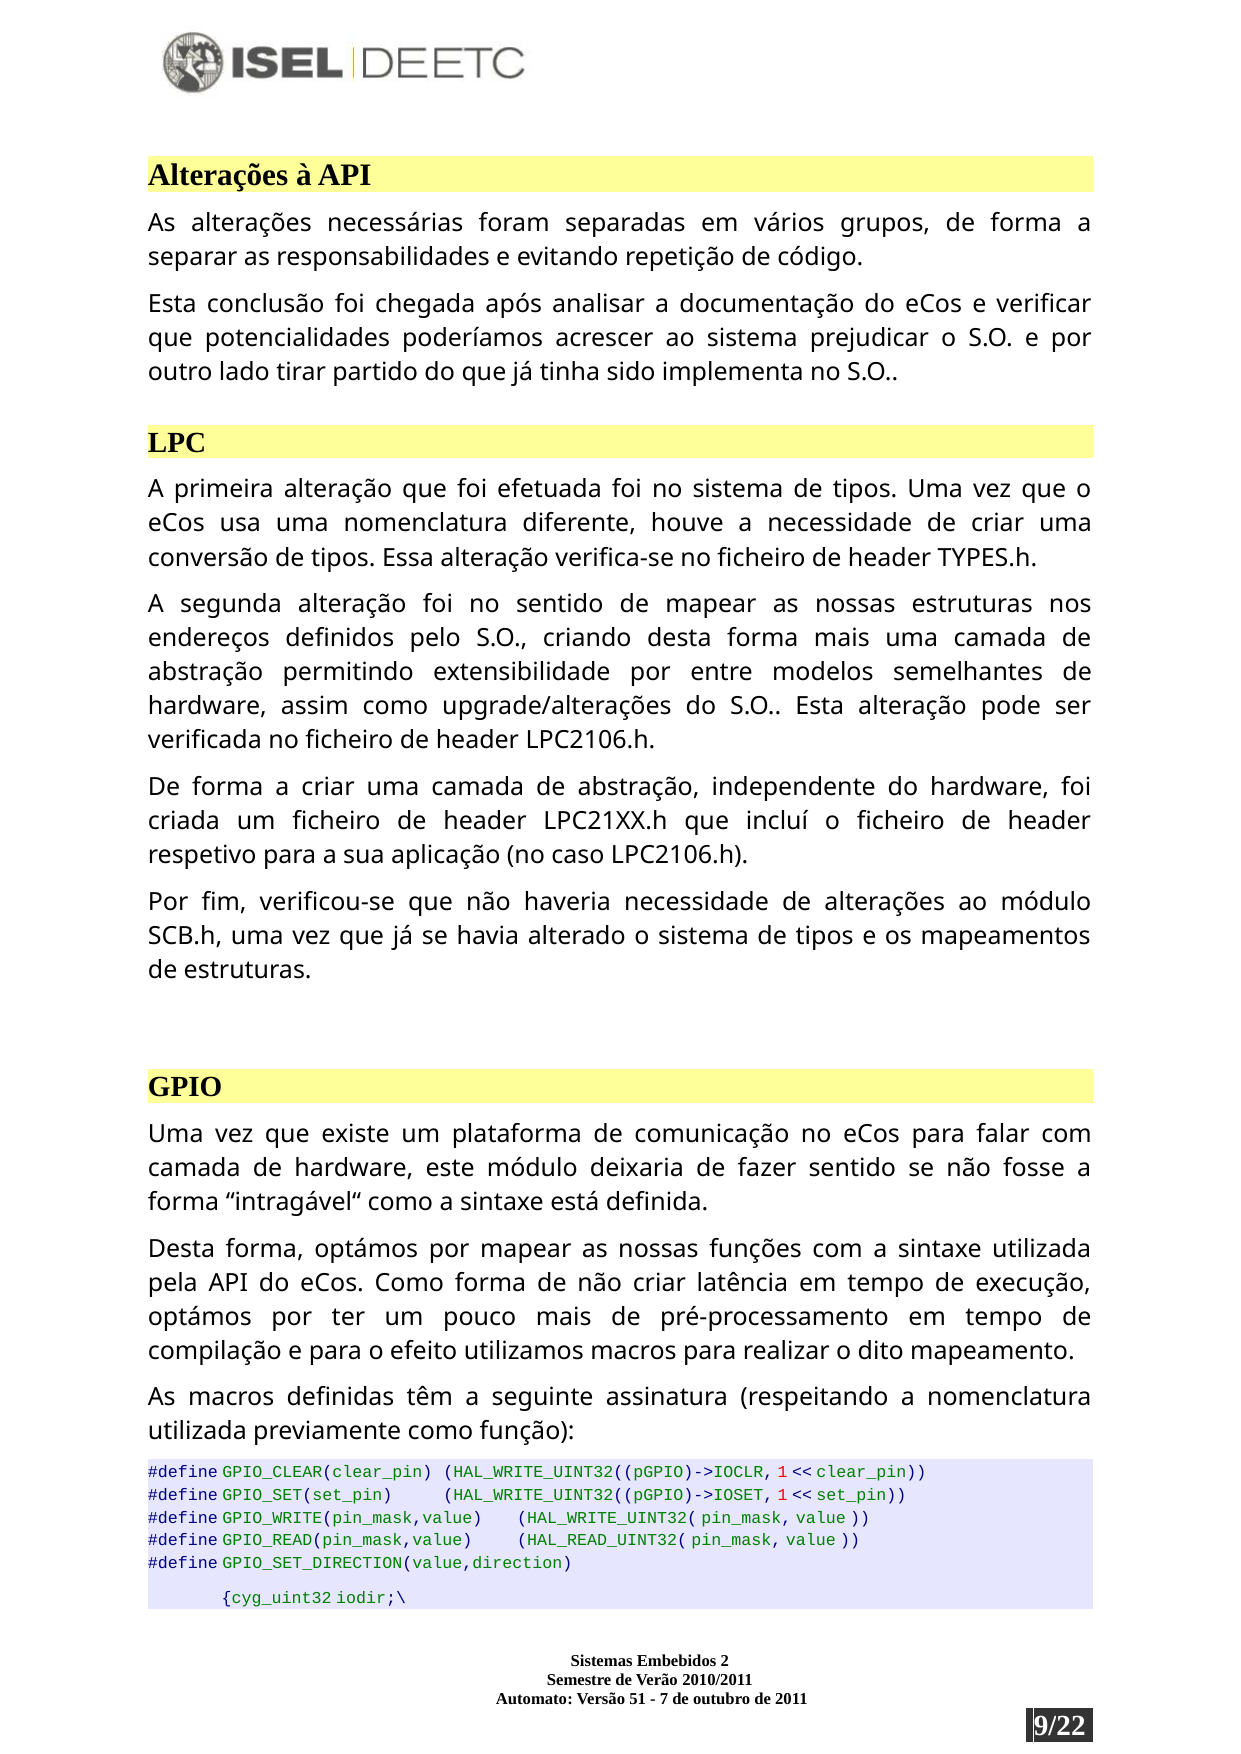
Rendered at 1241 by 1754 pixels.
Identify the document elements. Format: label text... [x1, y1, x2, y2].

text A segunda alteração foi no sentido de mapear as nossas estruturas nos endereços definidos pelo S.O., criando desta forma mais uma camada de abstração permitindo extensibilidade por entre modelos semelhantes de hardware, assim como upgrade/alterações do S.O.. Esta alteração pode ser verificada no ficheiro de header LPC2106.h. [148, 586, 1093, 756]
subtitle GPIO [148, 1069, 1093, 1103]
picture [153, 17, 555, 118]
text Por fim, verificou-se que não haveria necessidade de alterações ao módulo SCB.h, uma vez que já se havia alterado o sistema de tipos e os mapeamentos de estruturas. [148, 883, 1093, 985]
text {cyg_uint32 iodir;\ [148, 1586, 1093, 1609]
text De forma a criar uma camada de abstração, independente do hardware, foi criada um ficheiro de header LPC21XX.h que incluí o ficheiro de header respetivo para a sua aplicação (no caso LPC2106.h). [148, 768, 1093, 871]
text As macros definidas têm a seguinte assinatura (respeitando a nomenclatura utilizada previamente como função): [148, 1379, 1093, 1447]
subtitle Alterações à API [148, 156, 1093, 192]
subtitle LPC [148, 425, 1093, 458]
text #define GPIO_CLEAR(clear_pin) (HAL_WRITE_UINT32((pGPIO)->IOCLR, 1 << clear_pin)) #define GPIO_SET(set_pin) (HAL_WRITE_UINT32((pGPIO)->IOSET, 1 << set_pin)) #define GPIO_WRITE(pin_mask,value) (HAL_WRITE_UINT32( pin_mask, value )) #define GPIO_READ(pin_mask,value) (HAL_READ_UINT32( pin_mask, value )) #define GPIO_SET_DIRECTION(value,direction) [148, 1459, 1093, 1574]
text Desta forma, optámos por mapear as nossas funções com a sintaxe utilizada pela API do eCos. Como forma de não criar latência em tempo de execução, optámos por ter um pouco mais de pré-processamento em tempo de compilação e para o efeito utilizamos macros para realizar o dito mapeamento. [148, 1230, 1093, 1366]
text A primeira alteração que foi efetuada foi no sistema de tipos. Uma vez que o eCos usa uma nomenclatura diferente, houve a necessidade de criar uma conversão de tipos. Essa alteração verifica-se no ficheiro de header TYPES.h. [148, 471, 1093, 573]
text Uma vez que existe um plataforma de comunicação no eCos para falar com camada de hardware, este módulo deixaria de fazer sentido se não fosse a forma “intragável“ como a sintaxe está definida. [148, 1116, 1093, 1218]
text As alterações necessárias foram separadas em vários grupos, de forma a separar as responsabilidades e evitando repetição de código. [148, 205, 1093, 273]
text Esta conclusão foi chegada após analisar a documentação do eCos e verificar que potencialidades poderíamos acrescer ao sistema prejudicar o S.O. e por outro lado tirar partido do que já tinha sido implementa no S.O.. [148, 285, 1093, 387]
